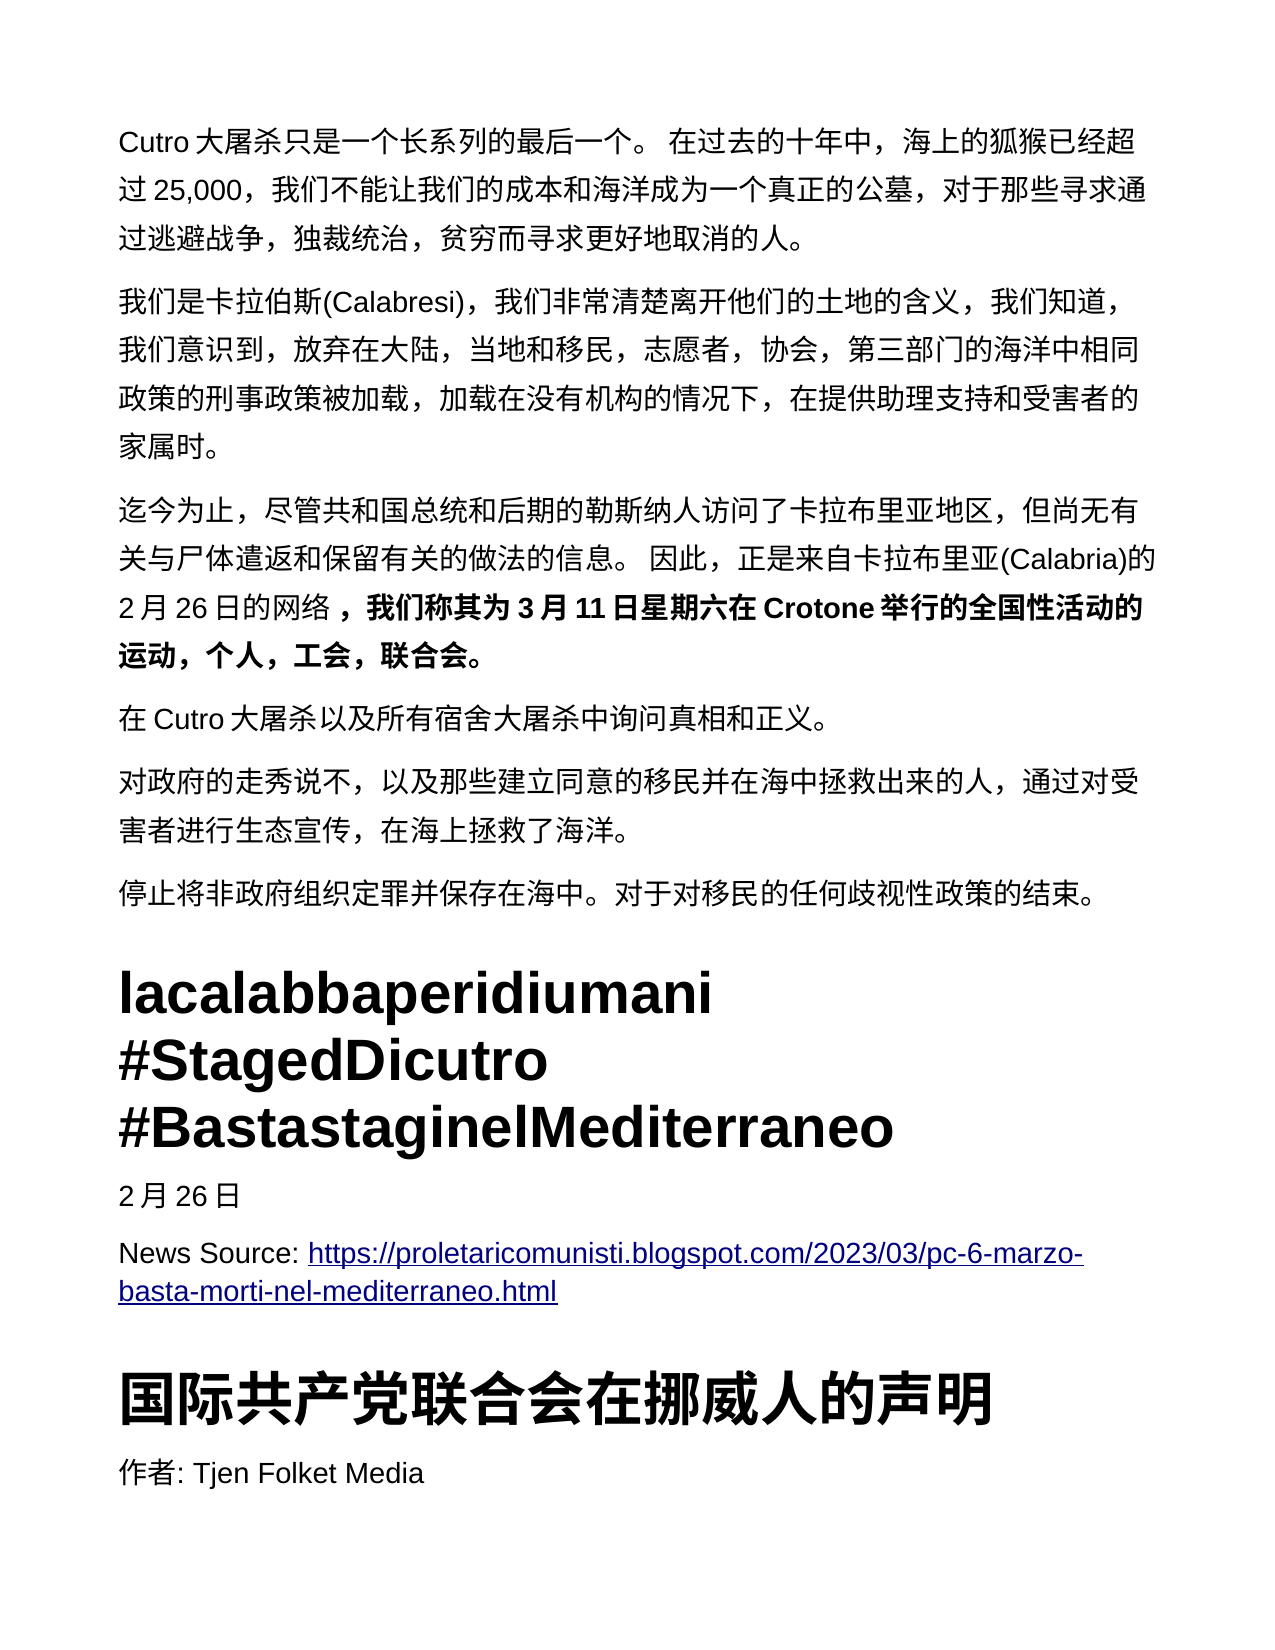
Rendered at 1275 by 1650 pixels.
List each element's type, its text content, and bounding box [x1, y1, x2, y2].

text 作者: Tjen Folket Media [118, 1449, 1157, 1492]
subtitle 国际共产党联合会在挪威人的声明 [118, 1352, 1157, 1437]
text 在Cutro大屠杀以及所有宿舍大屠杀中询问真相和正义。 [118, 696, 1157, 738]
text 停止将非政府组织定罪并保存在海中。对于对移民的任何歧视性政策的结束。 [118, 871, 1157, 913]
text 2月26日 [118, 1172, 1157, 1215]
text News Source: https://proletaricomunisti.blogspot.com/2023/03/pc-6-marzo-basta-morti-nel-mediterraneo.html [118, 1236, 1157, 1308]
text 对政府的走秀说不，以及那些建立同意的移民并在海中拯救出来的人，通过对受害者进行生态宣传，在海上拯救了海洋。 [118, 759, 1157, 850]
text Cutro大屠杀只是一个长系列的最后一个。 在过去的十年中，海上的狐猴已经超过25,000，我们不能让我们的成本和海洋成为一个真正的公墓，对于那些寻求通过逃避战争，独裁统治，贫穷而寻求更好地取消的人。 [118, 118, 1157, 257]
text 我们是卡拉伯斯(Calabresi)，我们非常清楚离开他们的土地的含义，我们知道，我们意识到，放弃在大陆，当地和移民，志愿者，协会，第三部门的海洋中相同政策的刑事政策被加载，加载在没有机构的情况下，在提供助理支持和受害者的家属时。 [118, 278, 1157, 466]
subtitle lacalabbaperidiumani #StagedDicutro #BastastaginelMediterraneo [118, 959, 1157, 1160]
text 迄今为止，尽管共和国总统和后期的勒斯纳人访问了卡拉布里亚地区，但尚无有关与尸体遣返和保留有关的做法的信息。 因此，正是来自卡拉布里亚(Calabria)的2月26日的网络 ，我们称其为3月11日星期六在Crotone举行的全国性活动的运动，个人，工会，联合会。 [118, 487, 1157, 675]
